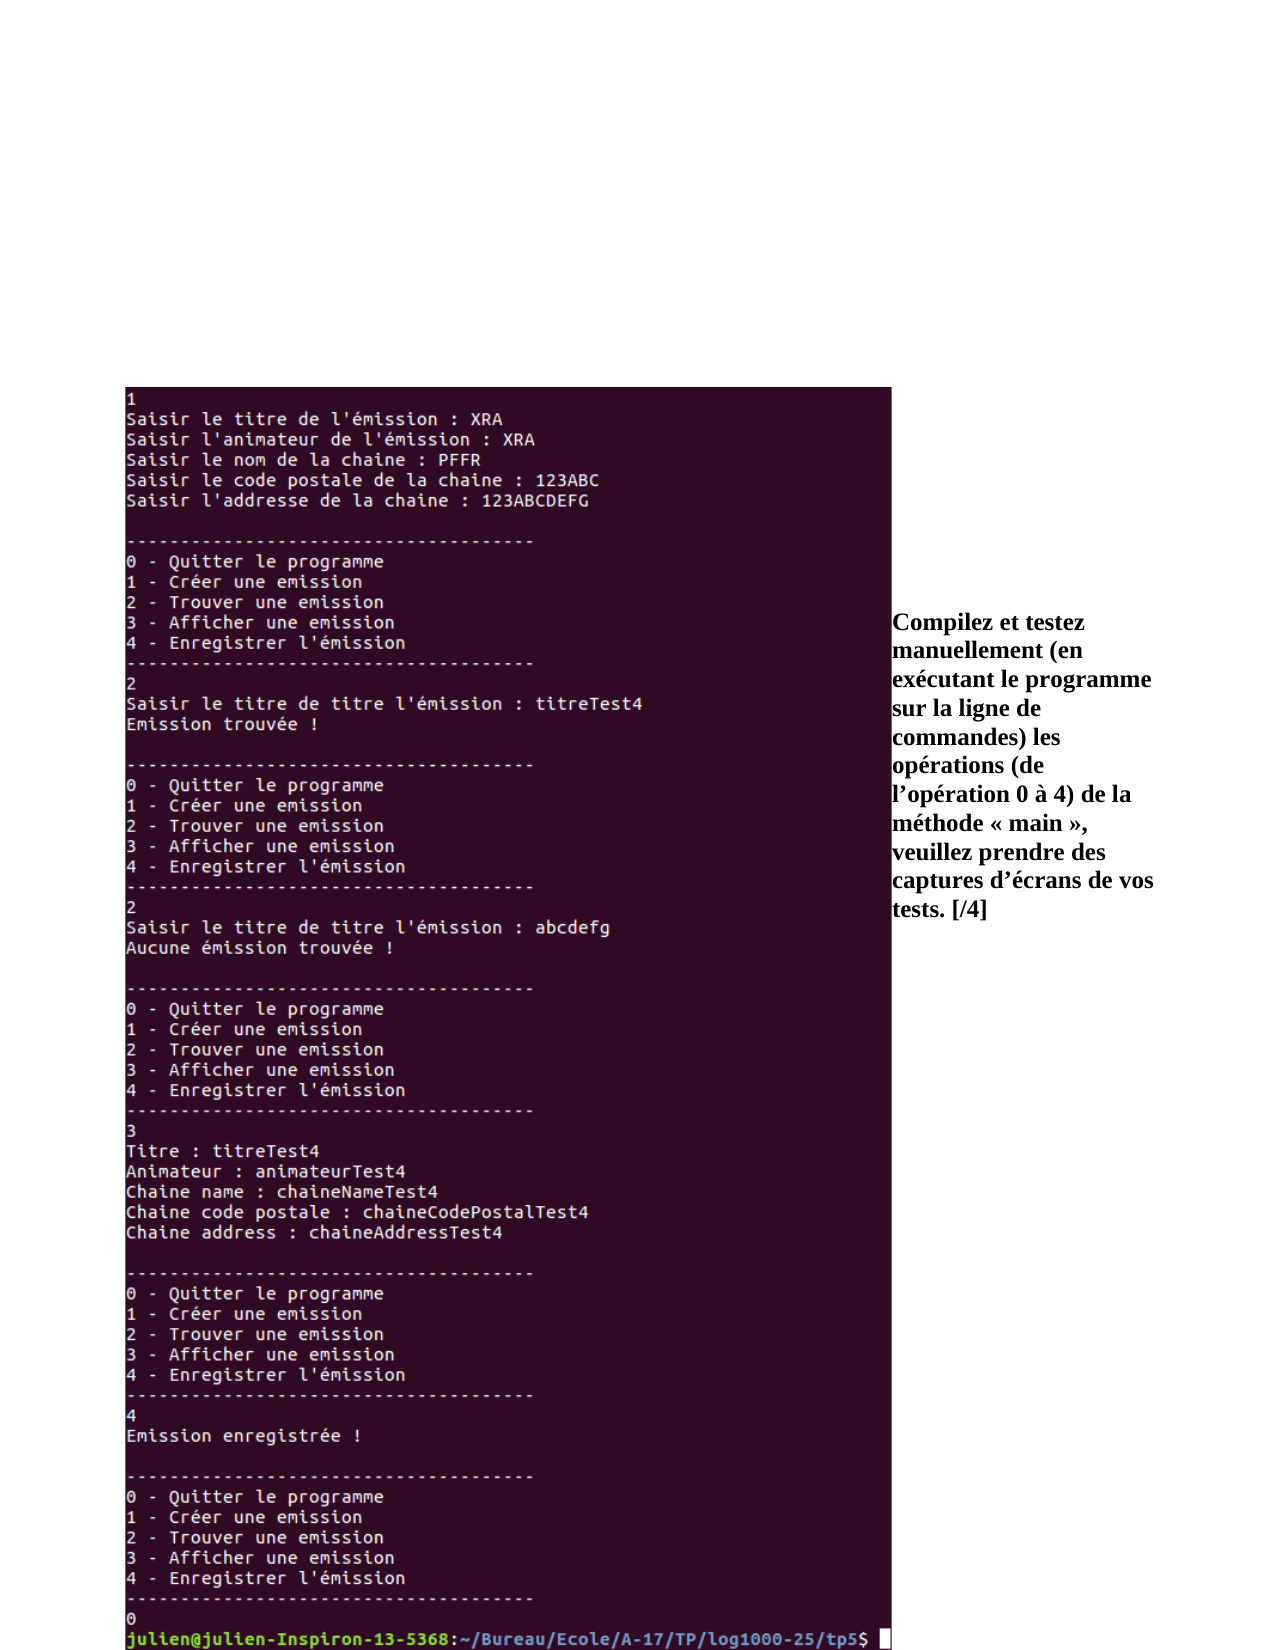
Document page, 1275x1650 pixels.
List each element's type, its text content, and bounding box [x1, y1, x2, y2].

text Compilez et testez manuellement (en exécutant le programme sur la ligne de commandes) les opérations (de l’opération 0 à 4) de la méthode « main », veuillez prendre des captures d’écrans de vos tests. [/4] [892, 607, 1157, 923]
